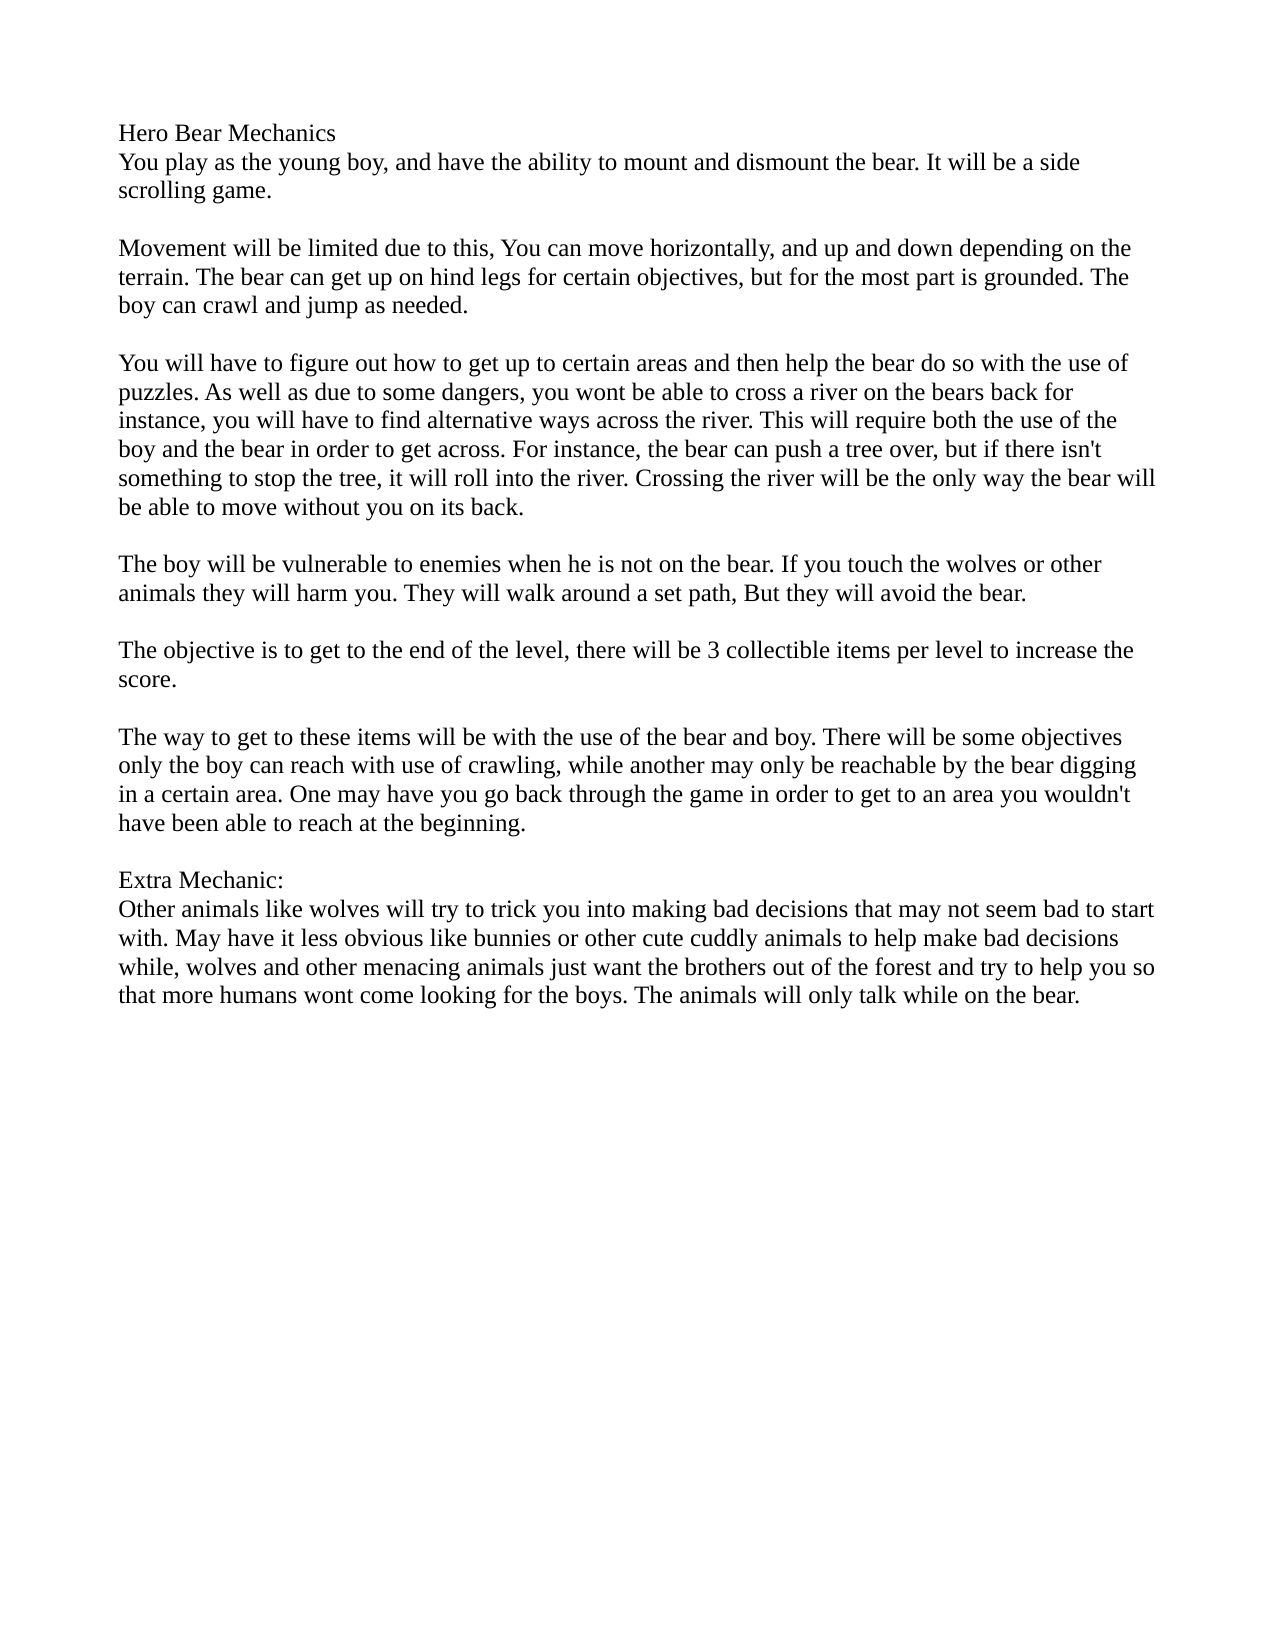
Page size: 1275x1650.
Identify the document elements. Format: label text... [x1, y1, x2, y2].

text The boy will be vulnerable to enemies when he is not on the bear. If you touch the wolves or other animals they will harm you. They will walk around a set path, But they will avoid the bear. [118, 549, 1157, 607]
text The objective is to get to the end of the level, there will be 3 collectible items per level to increase the score. [118, 636, 1157, 693]
text Hero Bear Mechanics [118, 118, 1157, 147]
text Movement will be limited due to this, You can move horizontally, and up and down depending on the terrain. The bear can get up on hind legs for certain objectives, but for the most part is grounded. The boy can crawl and jump as needed. [118, 233, 1157, 319]
text The way to get to these items will be with the use of the bear and boy. There will be some objectives only the boy can reach with use of crawling, while another may only be reachable by the bear digging in a certain area. One may have you go back through the game in order to get to an area you wouldn't have been able to reach at the beginning. [118, 722, 1157, 837]
text Extra Mechanic: [118, 866, 1157, 894]
text Other animals like wolves will try to trick you into making bad decisions that may not seem bad to start with. May have it less obvious like bunnies or other cute cuddly animals to help make bad decisions while, wolves and other menacing animals just want the brothers out of the forest and try to help you so that more humans wont come looking for the boys. The animals will only talk while on the bear. [118, 894, 1157, 1009]
text You will have to figure out how to get up to certain areas and then help the bear do so with the use of puzzles. As well as due to some dangers, you wont be able to cross a river on the bears back for instance, you will have to find alternative ways across the river. This will require both the use of the boy and the bear in order to get across. For instance, the bear can push a tree over, but if there isn't something to stop the tree, it will roll into the river. Crossing the river will be the only way the bear will be able to move without you on its back. [118, 348, 1157, 521]
text You play as the young boy, and have the ability to mount and dismount the bear. It will be a side scrolling game. [118, 147, 1157, 204]
